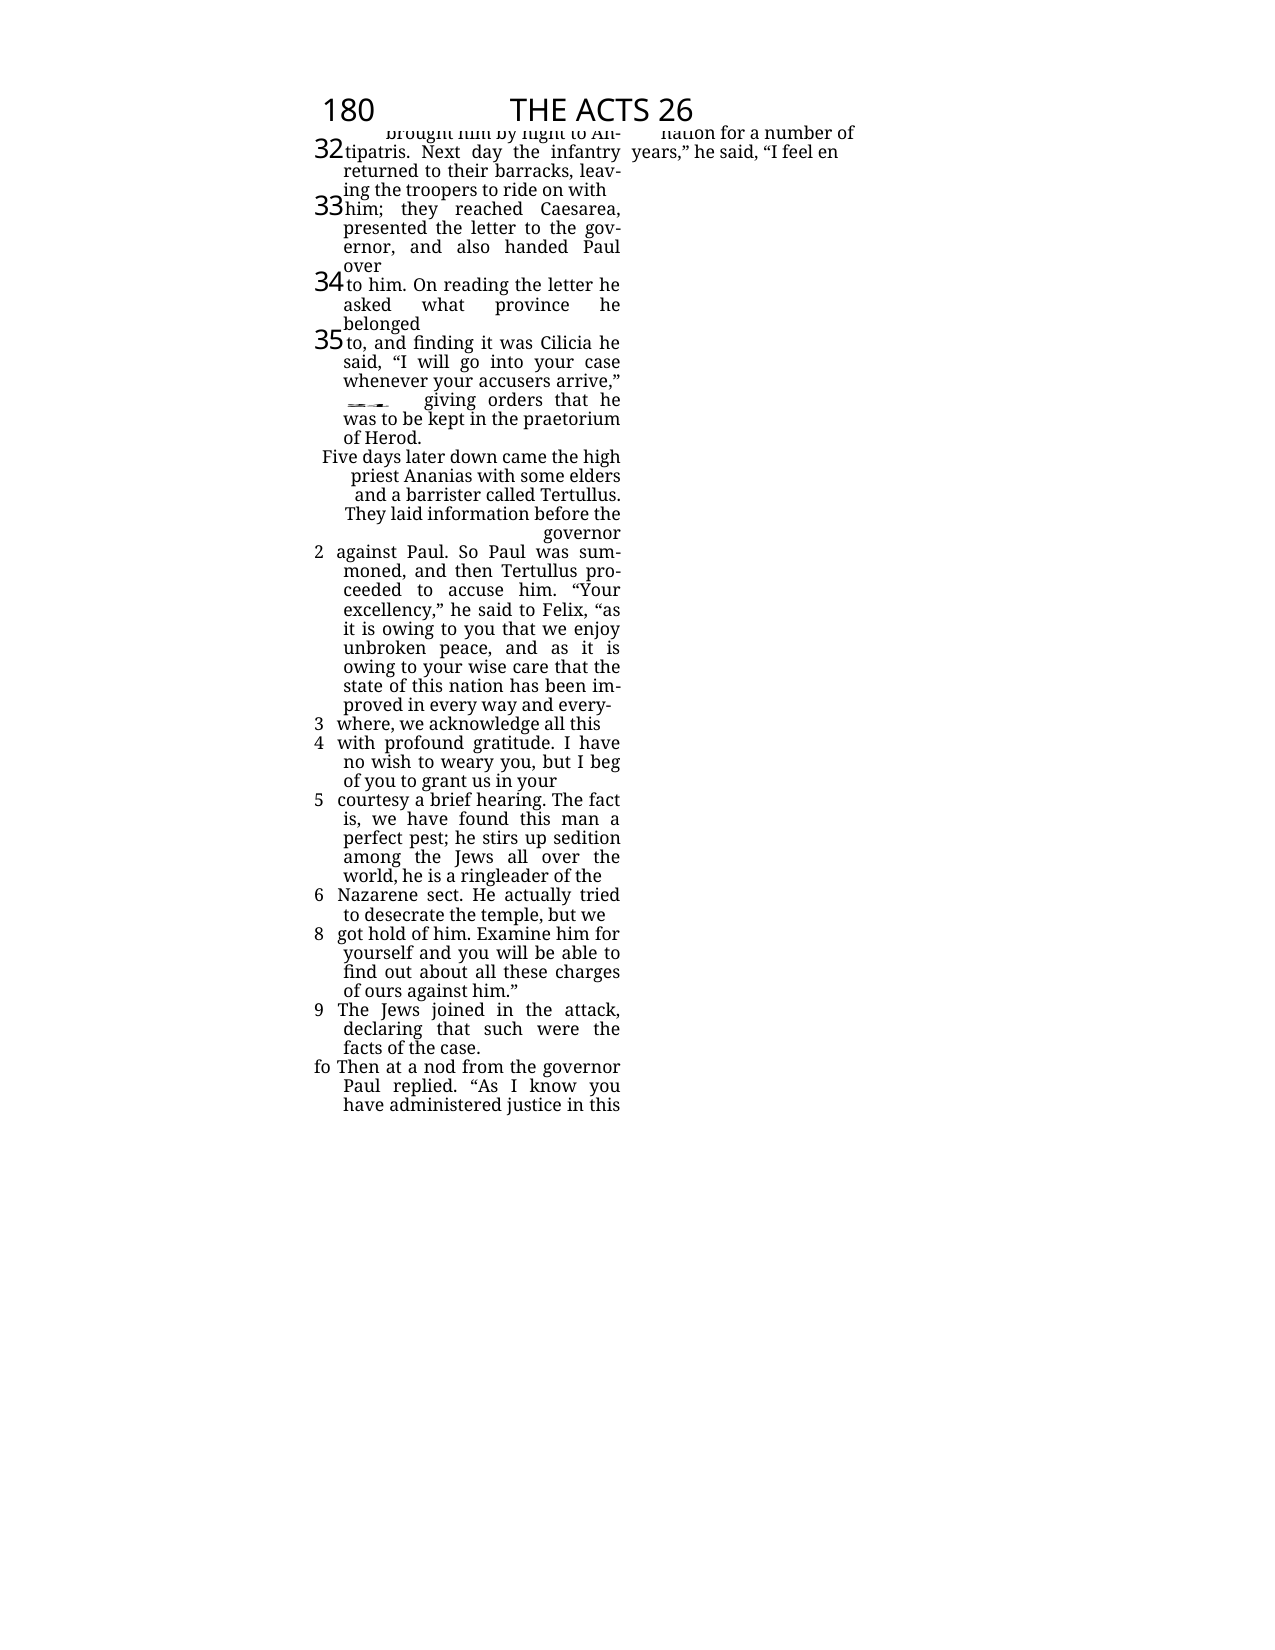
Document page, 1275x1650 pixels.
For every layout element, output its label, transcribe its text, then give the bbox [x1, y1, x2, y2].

text brought him by night to An- [314, 124, 511, 143]
list with profound gratitude. I have no wish to weary you, but I beg of you to grant us in your [314, 734, 621, 791]
text Five days later down came the high priest Ananias with some elders and a barrister called Tertullus. They laid in­formation before the governor [314, 448, 621, 543]
list got hold of him. Examine him for yourself and you will be able to find out about all these charges of ours against him.” [314, 925, 621, 1001]
list tipatris. Next day the infantry returned to their barracks, leav­ing the troopers to ride on with [314, 143, 621, 200]
list against Paul. So Paul was sum­moned, and then Tertullus pro­ceeded to accuse him. “Your excellency,” he said to Felix, “as it is owing to you that we enjoy unbroken peace, and as it is owing to your wise care that the state of this nation has been im­proved in every way and every- [314, 543, 621, 715]
text brought him by night to An- [510, 131, 621, 143]
list Nazarene sect. He actually tried to desecrate the temple, but we [314, 887, 621, 925]
list where, we acknowledge all this [314, 715, 621, 734]
text years,” he said, “I feel en­ [631, 143, 938, 162]
text fo Then at a nod from the gov­ernor Paul replied. “As I know you have administered justice in this [314, 1058, 621, 1115]
list to, and finding it was Cilicia he said, “I will go into your case whenever your accusers arrive,” giving orders that he was to be kept in the praetorium of Herod. [314, 334, 621, 448]
list courtesy a brief hearing. The fact is, we have found this man a perfect pest; he stirs up sedi­tion among the Jews all over the world, he is a ringleader of the [314, 791, 621, 887]
text nation for a number of [631, 124, 938, 143]
list The Jews joined in the attack, declaring that such were the facts of the case. [314, 1001, 621, 1058]
list him; they reached Caesarea, presented the letter to the gov­ernor, and also handed Paul over [314, 200, 621, 277]
list to him. On reading the letter he asked what province he belonged [314, 277, 621, 334]
